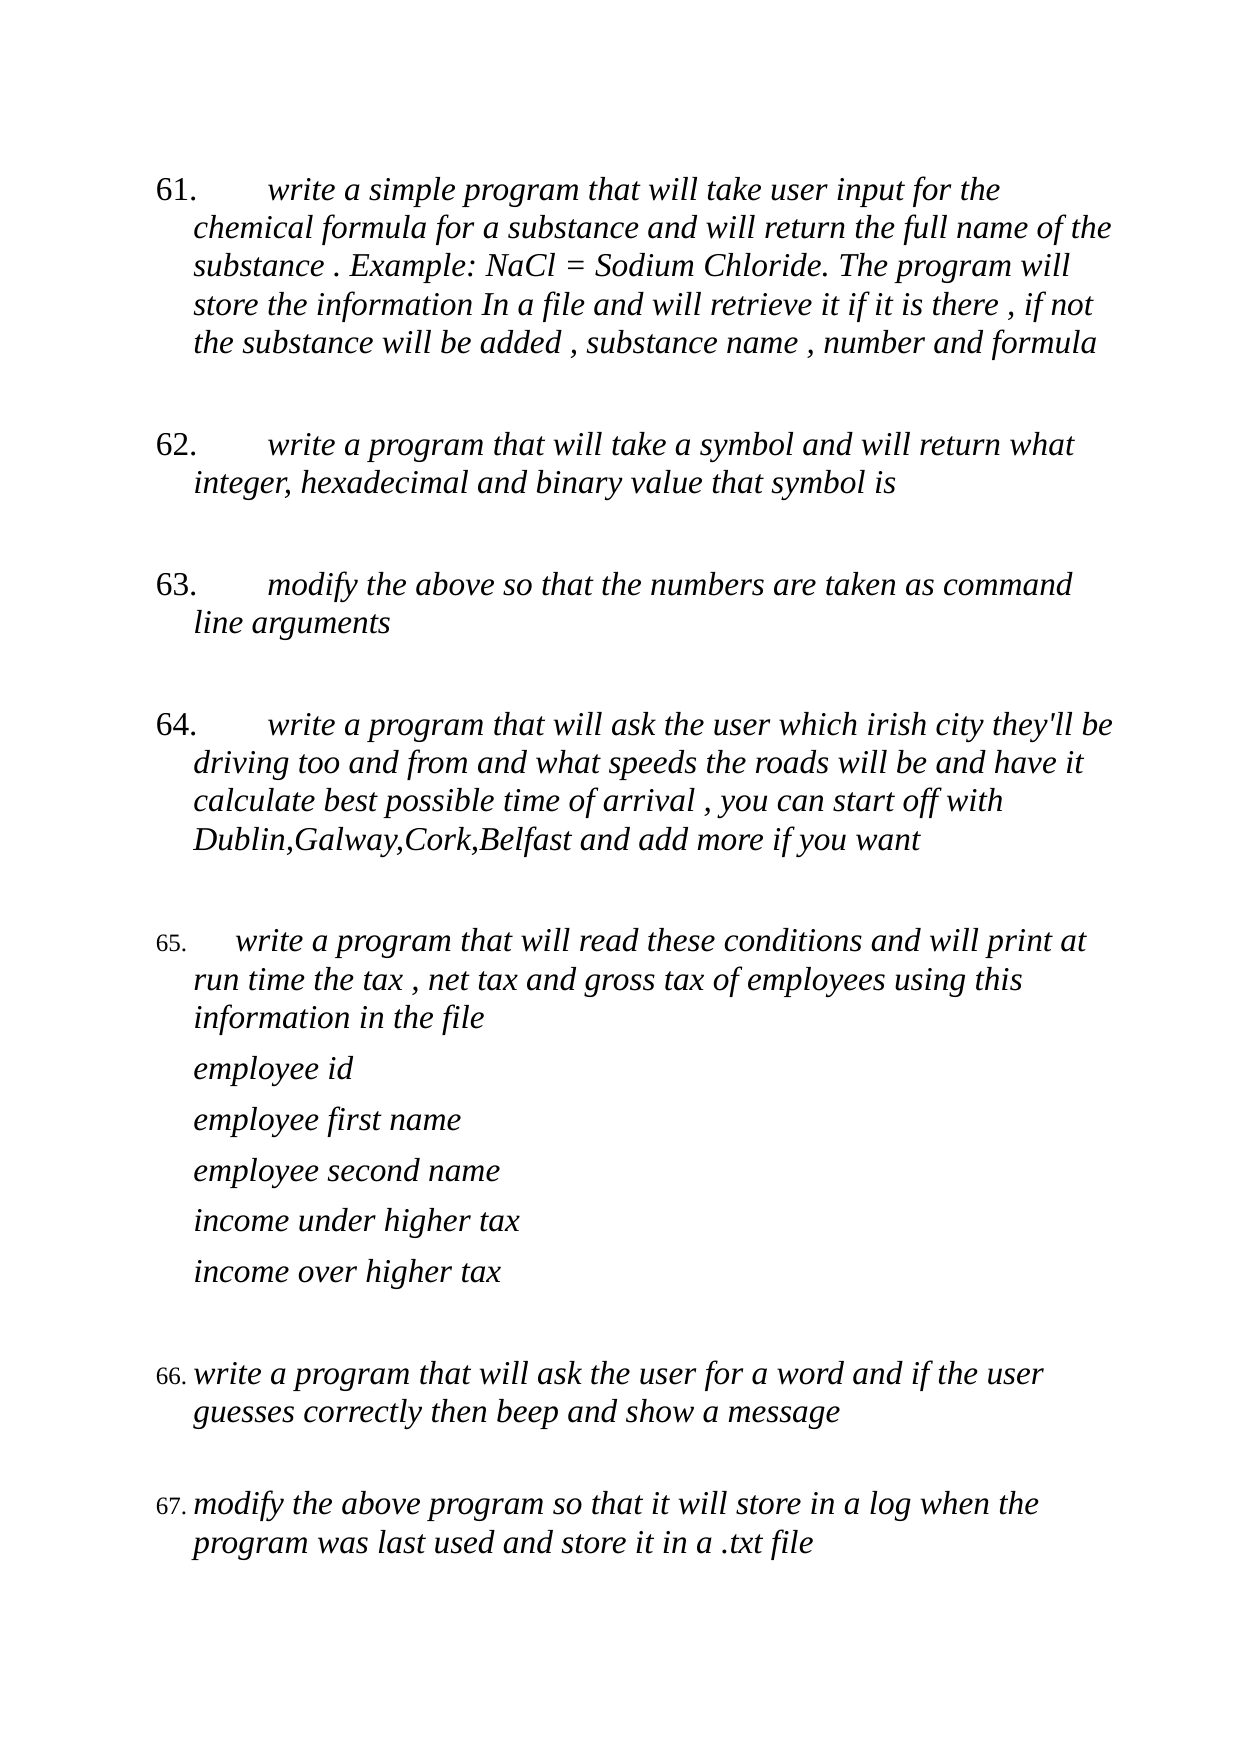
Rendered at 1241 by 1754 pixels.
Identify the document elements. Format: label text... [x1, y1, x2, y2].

list modify the above so that the numbers are taken as command line arguments [156, 564, 1122, 641]
list write a program that will take a symbol and will return what integer, hexadecimal and binary value that symbol is [156, 424, 1122, 501]
list write a program that will read these conditions and will print at run time the tax , net tax and gross tax of employees using this information in the file [156, 921, 1122, 1036]
list write a program that will ask the user for a word and if the user guesses correctly then beep and show a message [156, 1353, 1122, 1430]
list write a program that will ask the user which irish city they'll be driving too and from and what speeds the roads will be and have it calculate best possible time of arrival , you can start off with Dublin,Galway,Cork,Belfast and add more if you want [156, 704, 1122, 857]
list employee second name [156, 1150, 1122, 1188]
list income over higher tax [156, 1251, 1122, 1290]
list modify the above program so that it will store in a log when the program was last used and store it in a .txt file [156, 1483, 1122, 1560]
list income under higher tax [156, 1201, 1122, 1239]
list employee first name [156, 1099, 1122, 1137]
list employee id [156, 1048, 1122, 1086]
list write a simple program that will take user input for the chemical formula for a substance and will return the full name of the substance . Example: NaCl = Sodium Chloride. The program will store the information In a file and will retrieve it if it is there , if not the substance will be added , substance name , number and formula [156, 169, 1122, 361]
